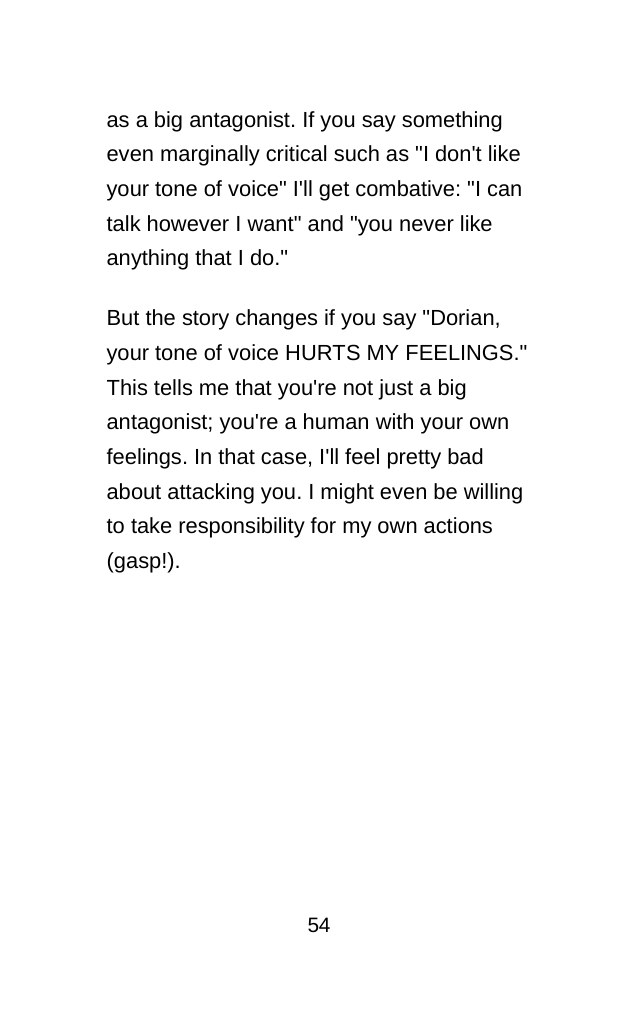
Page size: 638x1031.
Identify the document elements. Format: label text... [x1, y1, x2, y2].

text But the story changes if you say "Dorian, your tone of voice HURTS MY FEELINGS." This tells me that you're not just a big antagonist; you're a human with your own feelings. In that case, I'll feel pretty bad about attacking you. I might even be willing to take responsibility for my own actions (gasp!). [106, 305, 531, 573]
text as a big antagonist. If you say something even marginally critical such as "I don't like your tone of voice" I'll get combative: "I can talk however I want" and "you never like anything that I do." [106, 106, 531, 270]
